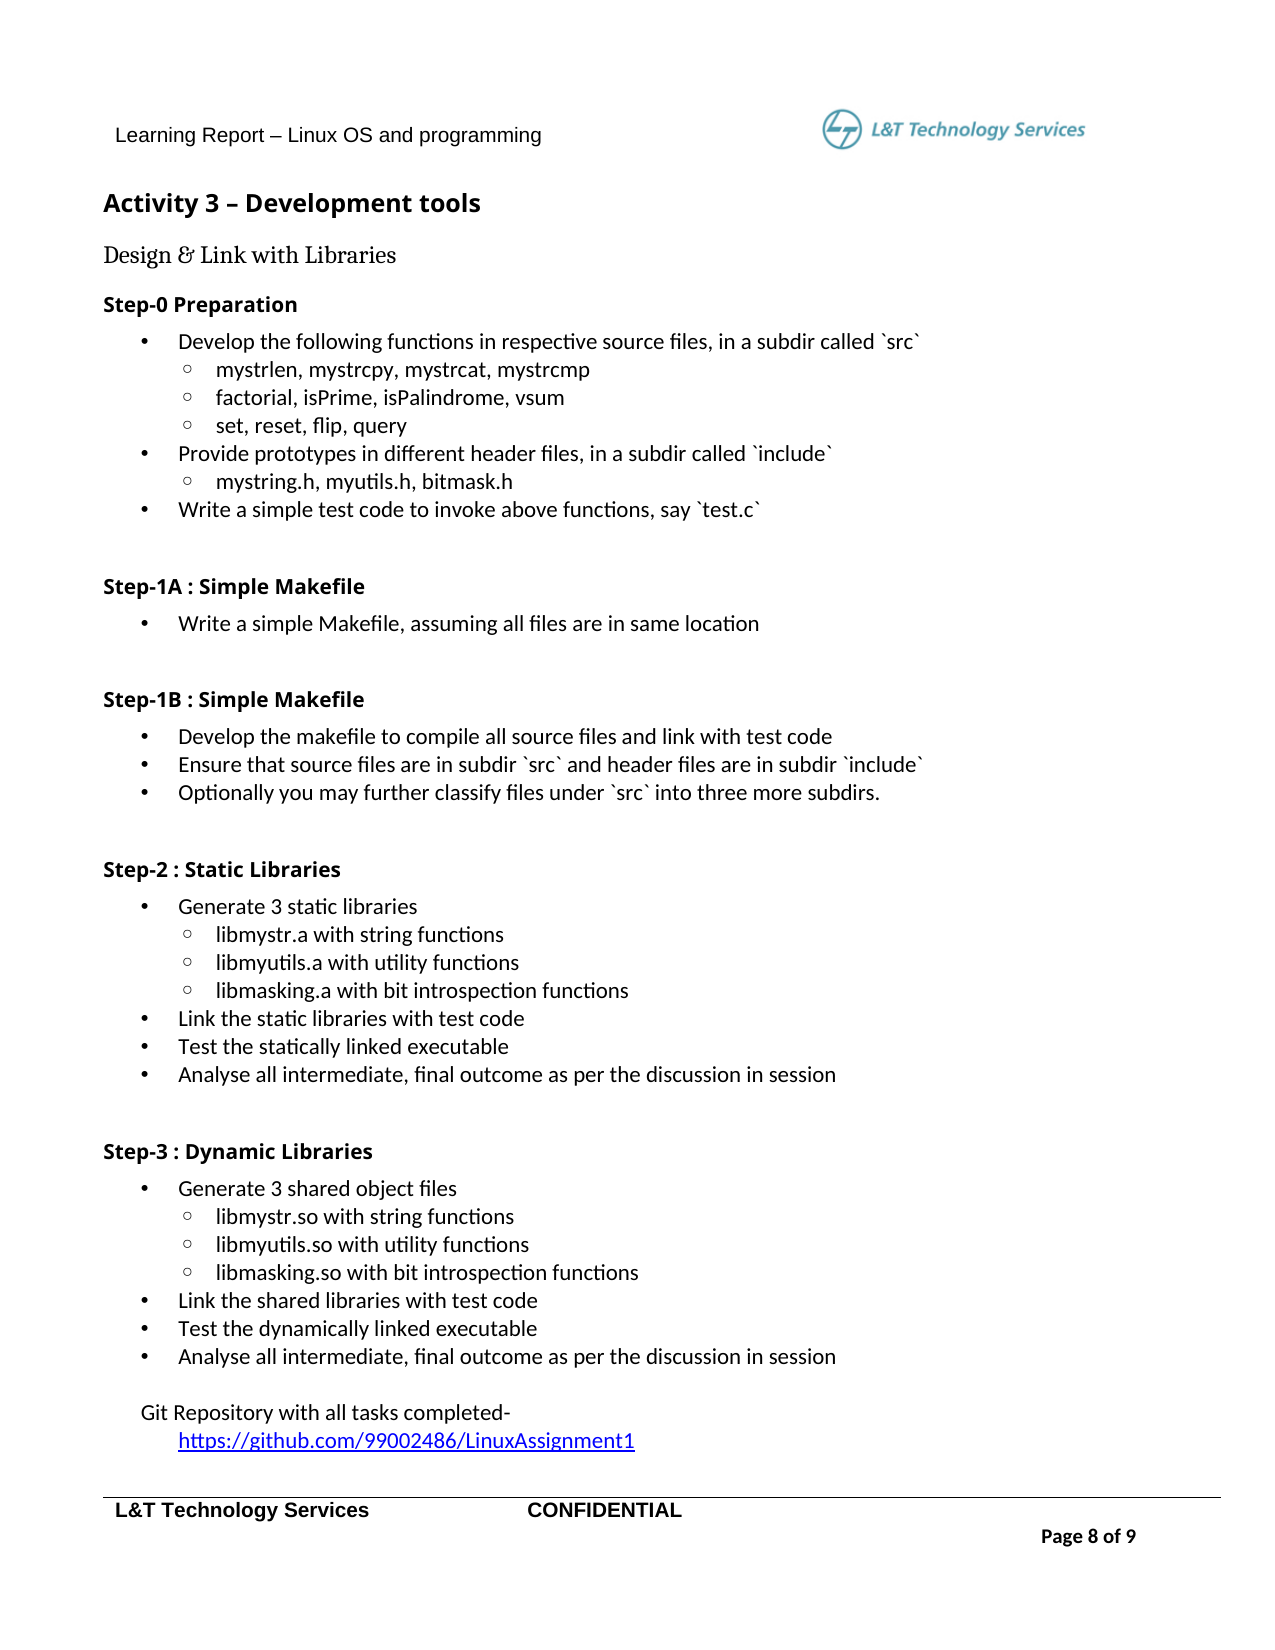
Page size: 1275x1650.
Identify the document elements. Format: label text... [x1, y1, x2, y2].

list libmystr.a with string functions [178, 920, 1162, 948]
list libmasking.a with bit introspection functions [178, 976, 1162, 1004]
list https://github.com/99002486/LinuxAssignment1 [178, 1426, 1162, 1454]
list Provide prototypes in different header files, in a subdir called `include` [141, 439, 1162, 467]
list Analyse all intermediate, final outcome as per the discussion in session [141, 1060, 1162, 1088]
list Generate 3 shared object files [141, 1174, 1162, 1202]
list Test the statically linked executable [141, 1032, 1162, 1060]
list Link the shared libraries with test code [141, 1286, 1162, 1314]
list libmyutils.a with utility functions [178, 948, 1162, 976]
list factorial, isPrime, isPalindrome, vsum [178, 383, 1162, 411]
list set, reset, flip, query [178, 411, 1162, 439]
list Develop the makefile to compile all source files and link with test code [141, 722, 1162, 750]
subtitle Activity 3 – Development tools [103, 186, 1162, 220]
list Generate 3 static libraries [141, 892, 1162, 920]
list Optionally you may further classify files under `src` into three more subdirs. [141, 778, 1162, 806]
list Test the dynamically linked executable [141, 1314, 1162, 1342]
list Develop the following functions in respective source files, in a subdir called `src` [141, 327, 1162, 355]
list libmyutils.so with utility functions [178, 1230, 1162, 1258]
list mystring.h, myutils.h, bitmask.h [178, 467, 1162, 495]
picture [820, 98, 1087, 162]
subtitle Step-2 : Static Libraries [103, 855, 1162, 884]
list Write a simple test code to invoke above functions, say `test.c` [141, 495, 1162, 523]
subtitle Step-0 Preparation [103, 290, 1162, 319]
list mystrlen, mystrcpy, mystrcat, mystrcmp [178, 355, 1162, 383]
subtitle Design & Link with Libraries [103, 241, 1162, 269]
subtitle Step-1B : Simple Makefile [103, 686, 1162, 714]
list libmystr.so with string functions [178, 1202, 1162, 1230]
text Git Repository with all tasks completed- [103, 1398, 1162, 1426]
list libmasking.so with bit introspection functions [178, 1258, 1162, 1286]
list Write a simple Makefile, assuming all files are in same location [141, 609, 1162, 637]
subtitle Step-3 : Dynamic Libraries [103, 1137, 1162, 1166]
list Analyse all intermediate, final outcome as per the discussion in session [141, 1342, 1162, 1370]
list Ensure that source files are in subdir `src` and header files are in subdir `include` [141, 750, 1162, 778]
list Link the static libraries with test code [141, 1004, 1162, 1032]
subtitle Step-1A : Simple Makefile [103, 572, 1162, 600]
